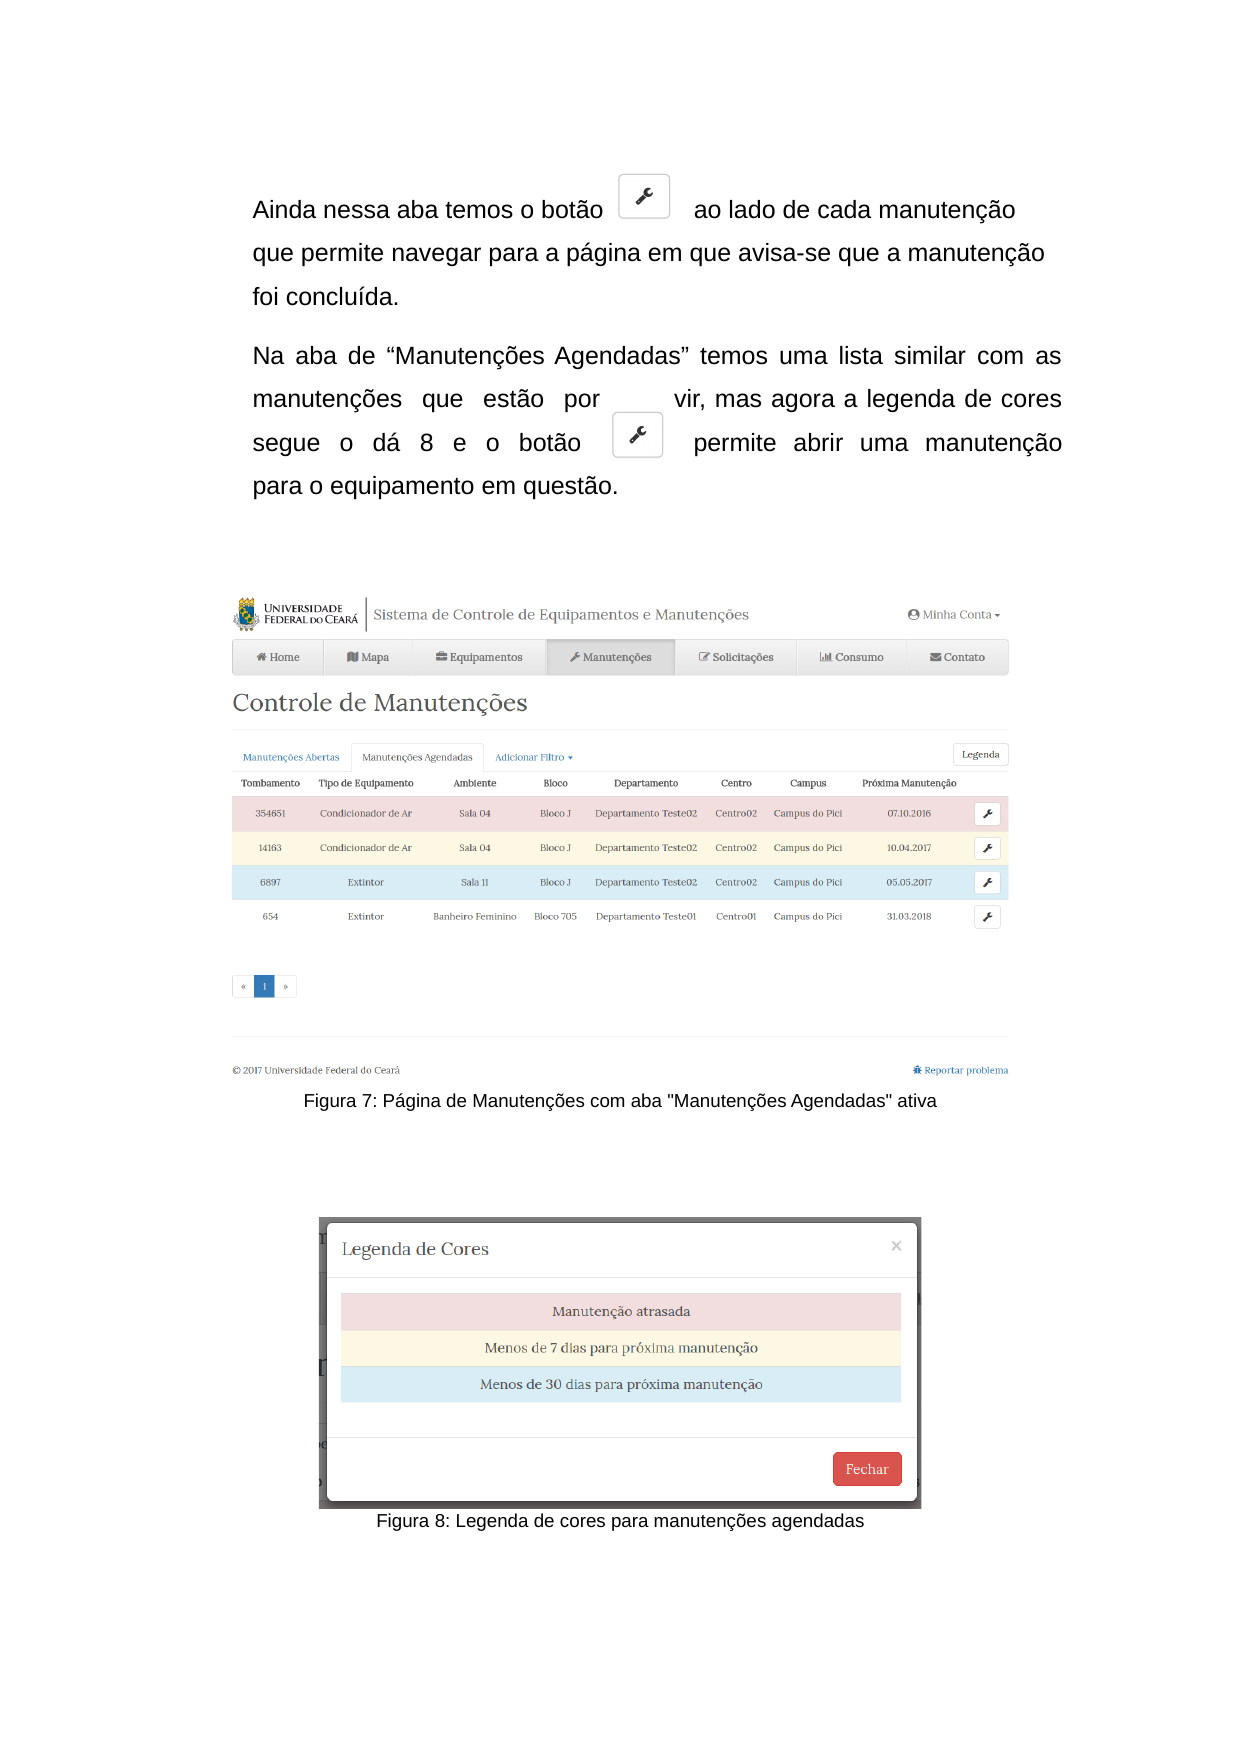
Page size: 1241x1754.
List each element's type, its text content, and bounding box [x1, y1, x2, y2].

text Figura 8: Legenda de cores para manutenções agendadas [319, 1509, 922, 1532]
picture [616, 173, 672, 220]
text Na aba de “Manutenções Agendadas” temos uma lista similar com as manutenções que estão por vir, mas agora a legenda de cores segue o dá Figura 8 e o botão permite abrir uma manutenção para o equipamento em questão. [252, 341, 1063, 499]
text Ainda nessa aba temos o botão ao lado de cada manutenção que permite navegar para a página em que avisa-se que a manutenção foi concluída. [252, 195, 1063, 310]
picture [610, 411, 665, 459]
text Figura 7: Página de Manutenções com aba "Manutenções Agendadas" ativa [215, 1089, 1026, 1111]
picture [318, 1217, 922, 1509]
picture [214, 590, 1026, 1089]
